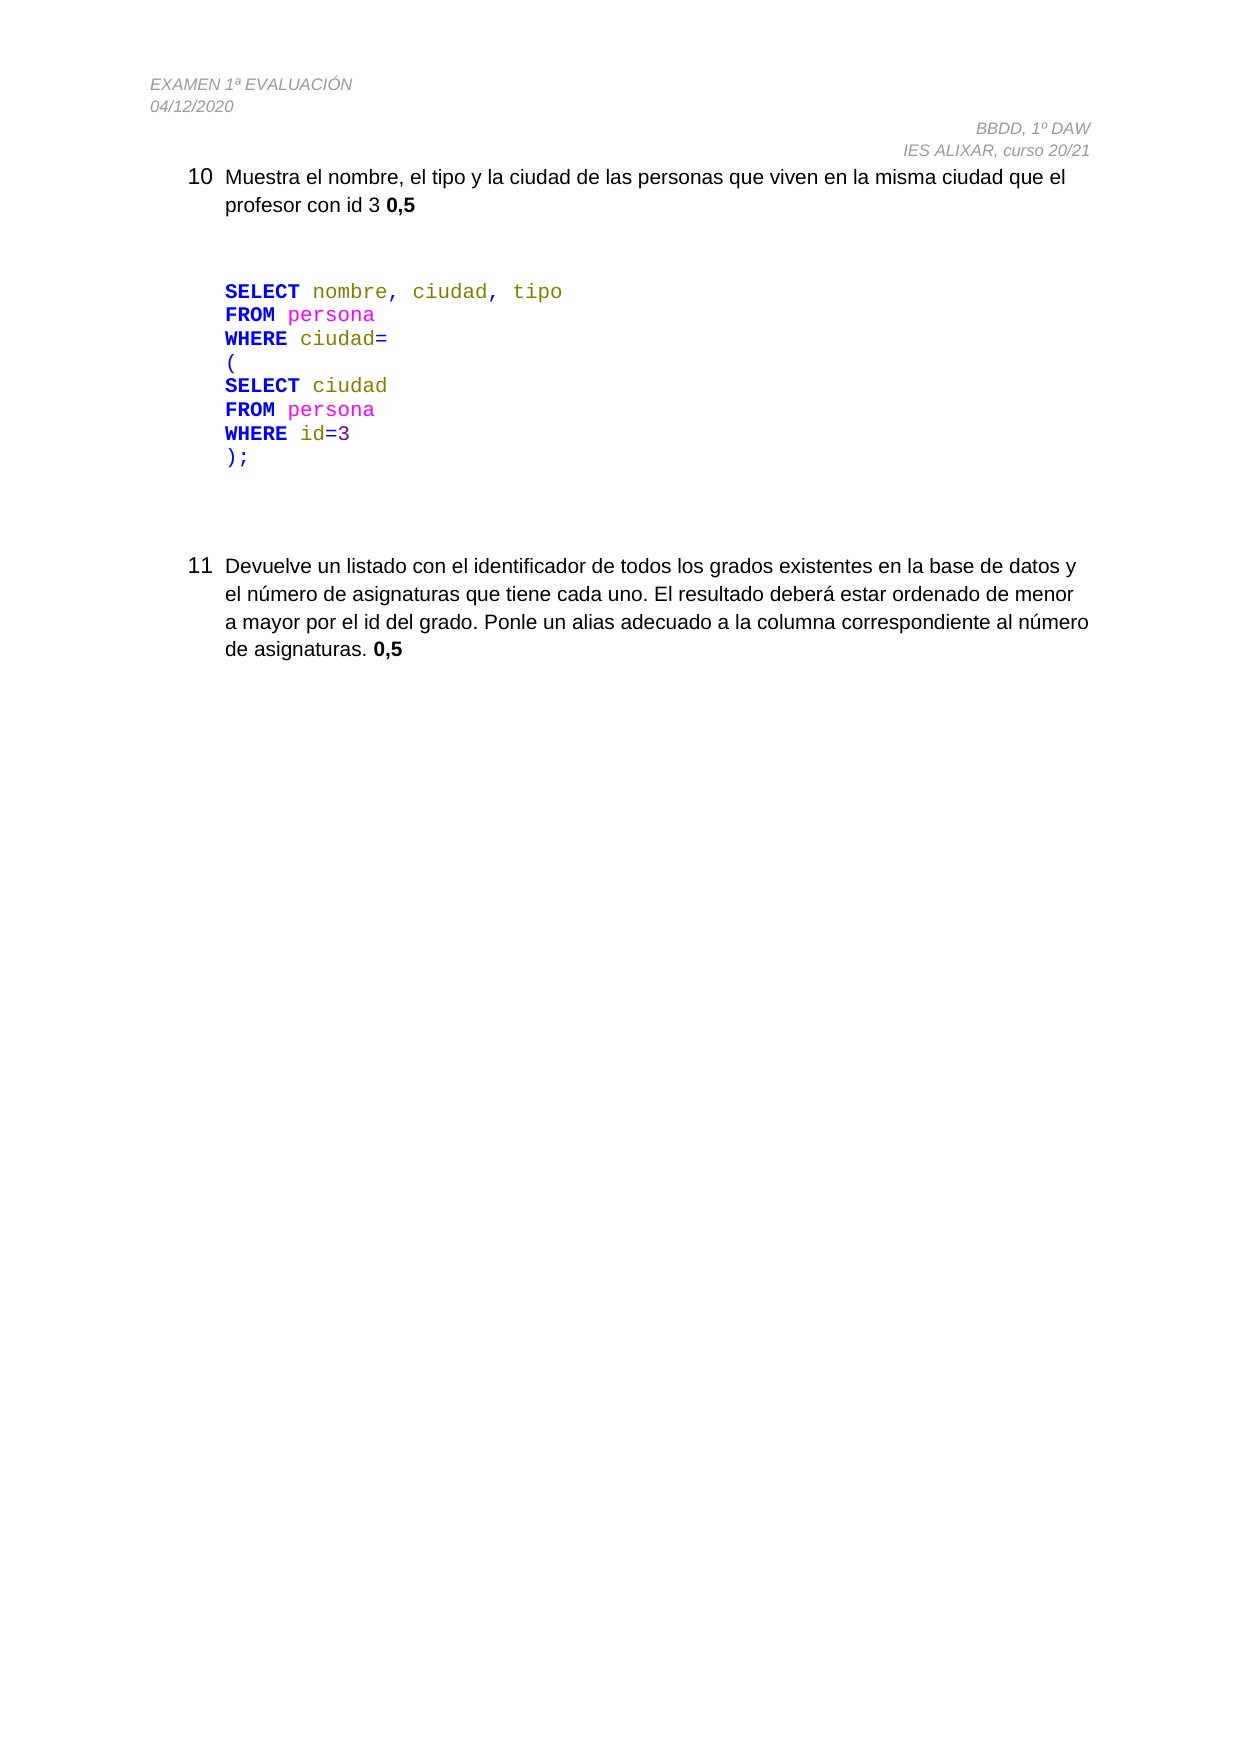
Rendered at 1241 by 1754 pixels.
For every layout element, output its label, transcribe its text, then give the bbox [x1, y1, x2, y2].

list WHERE id=3 [187, 423, 1090, 446]
list FROM persona [187, 304, 1090, 328]
list Devuelve un listado con el identificador de todos los grados existentes en la base de datos y el número de asignaturas que tiene cada uno. El resultado deberá estar ordenado de menor a mayor por el id del grado. Ponle un alias adecuado a la columna correspondiente al número de asignaturas. 0,5 [187, 552, 1090, 691]
list WHERE ciudad= [187, 328, 1090, 352]
list SELECT nombre, ciudad, tipo [187, 281, 1090, 304]
list ); [187, 446, 1090, 470]
list SELECT ciudad [187, 375, 1090, 399]
list FROM persona [187, 399, 1090, 423]
list ( [187, 352, 1090, 375]
list Muestra el nombre, el tipo y la ciudad de las personas que viven en la misma ciudad que el profesor con id 3 0,5 [187, 163, 1090, 217]
